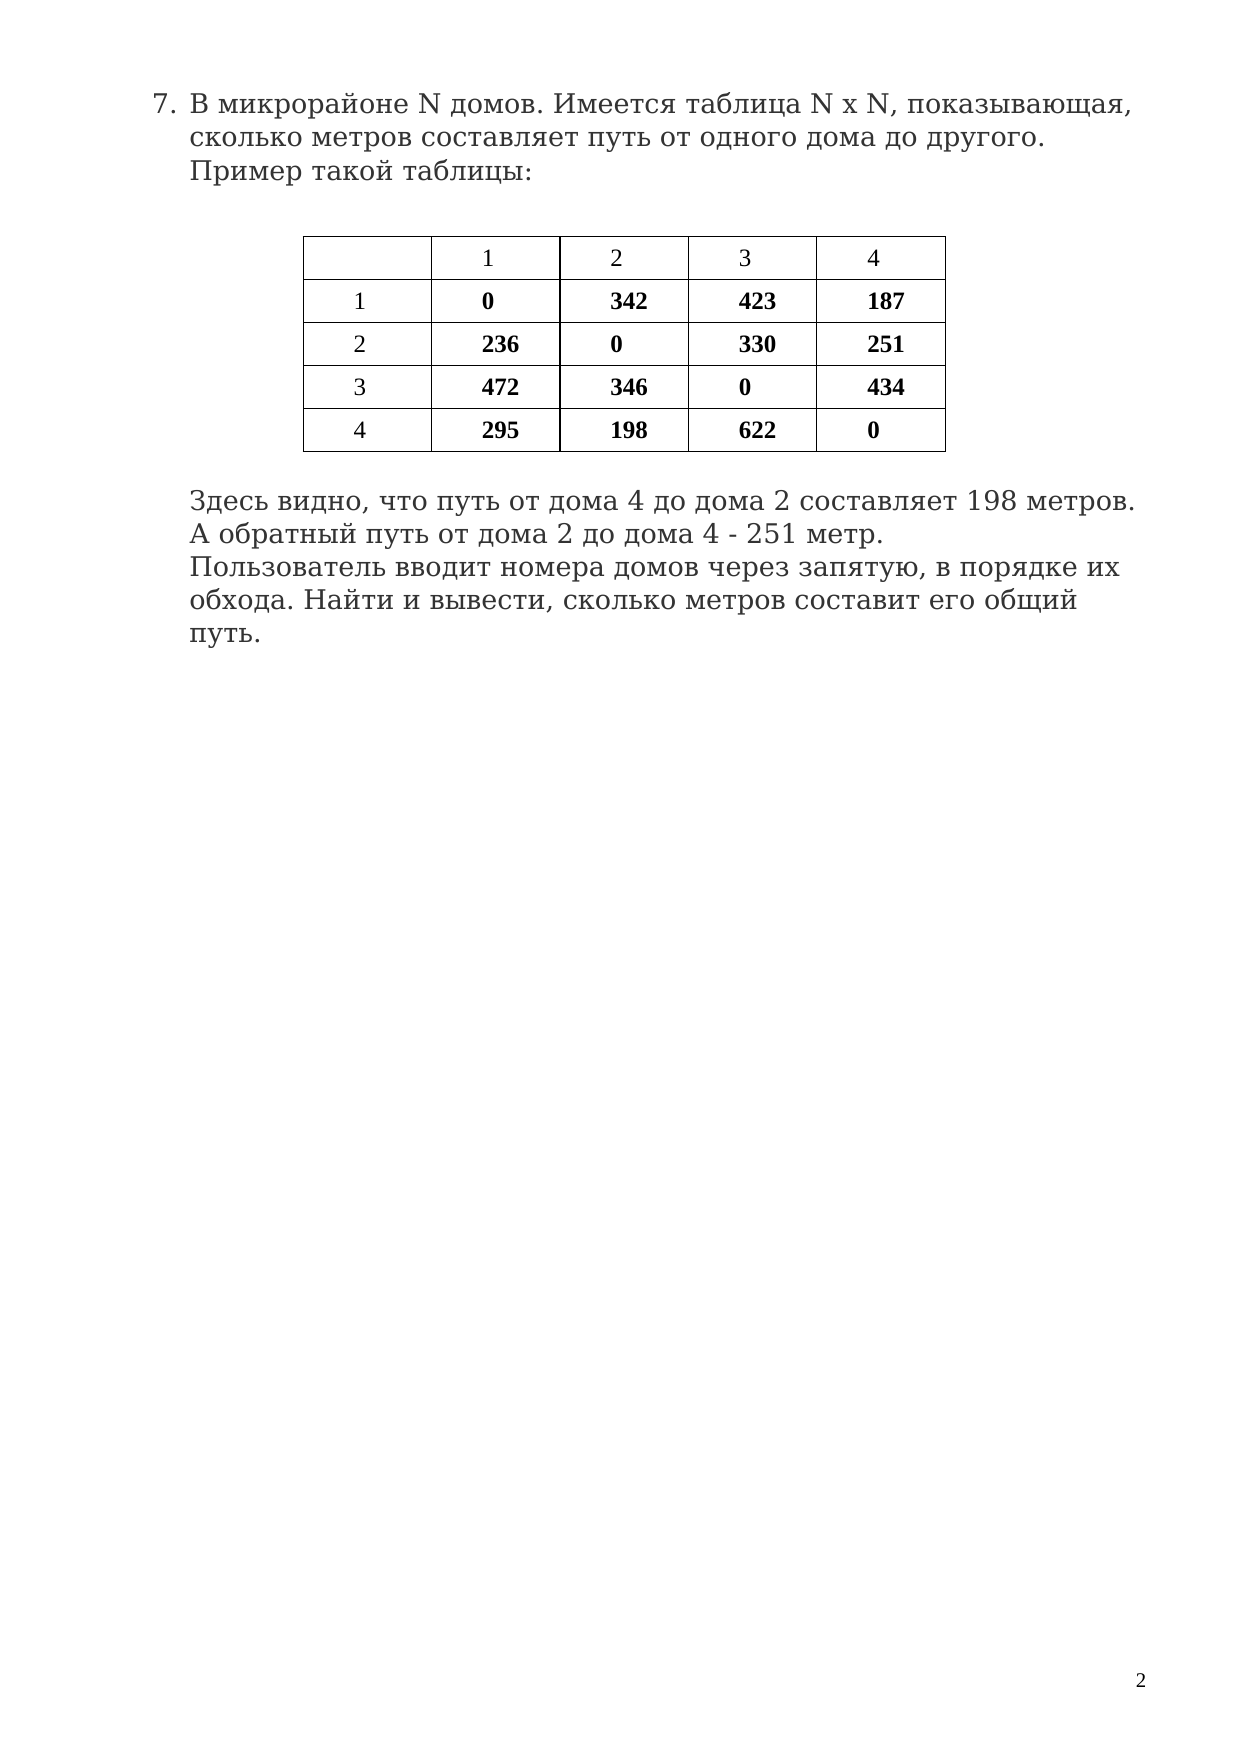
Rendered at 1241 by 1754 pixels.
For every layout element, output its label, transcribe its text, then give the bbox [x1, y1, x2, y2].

table_cell 0 [689, 366, 816, 408]
table_cell 622 [689, 409, 816, 451]
table_cell 187 [817, 280, 945, 322]
table_cell 0 [432, 280, 559, 322]
table_cell 1 [304, 280, 431, 322]
table_header 3 [689, 237, 816, 279]
table_cell 295 [432, 409, 559, 451]
table_cell 251 [817, 323, 945, 365]
table_cell 342 [561, 280, 688, 322]
table_header [304, 237, 431, 279]
table_cell 2 [304, 323, 431, 365]
table_cell 198 [561, 409, 688, 451]
table_cell 3 [304, 366, 431, 408]
table_header 4 [817, 237, 945, 279]
list Здесь видно, что путь от дома 4 до дома 2 составляет 198 метров. А обратный путь от дома 2 до дома 4 - 251 метр. Пользователь вводит номера домов через запятую, в порядке их обхода. Найти и вывести, сколько метров составит его общий путь. [152, 452, 1152, 685]
table_cell 330 [689, 323, 816, 365]
table_header 1 [432, 237, 559, 279]
list В микрорайоне N домов. Имеется таблица N х N, показывающая, сколько метров составляет путь от одного дома до другого. Пример такой таблицы: [152, 89, 1152, 222]
table_header 2 [561, 237, 688, 279]
table_cell 236 [432, 323, 559, 365]
table_cell 0 [817, 409, 945, 451]
table_cell 4 [304, 409, 431, 451]
table_cell 423 [689, 280, 816, 322]
table_cell 434 [817, 366, 945, 408]
table_cell 346 [561, 366, 688, 408]
table_cell 0 [561, 323, 688, 365]
table_cell 472 [432, 366, 559, 408]
